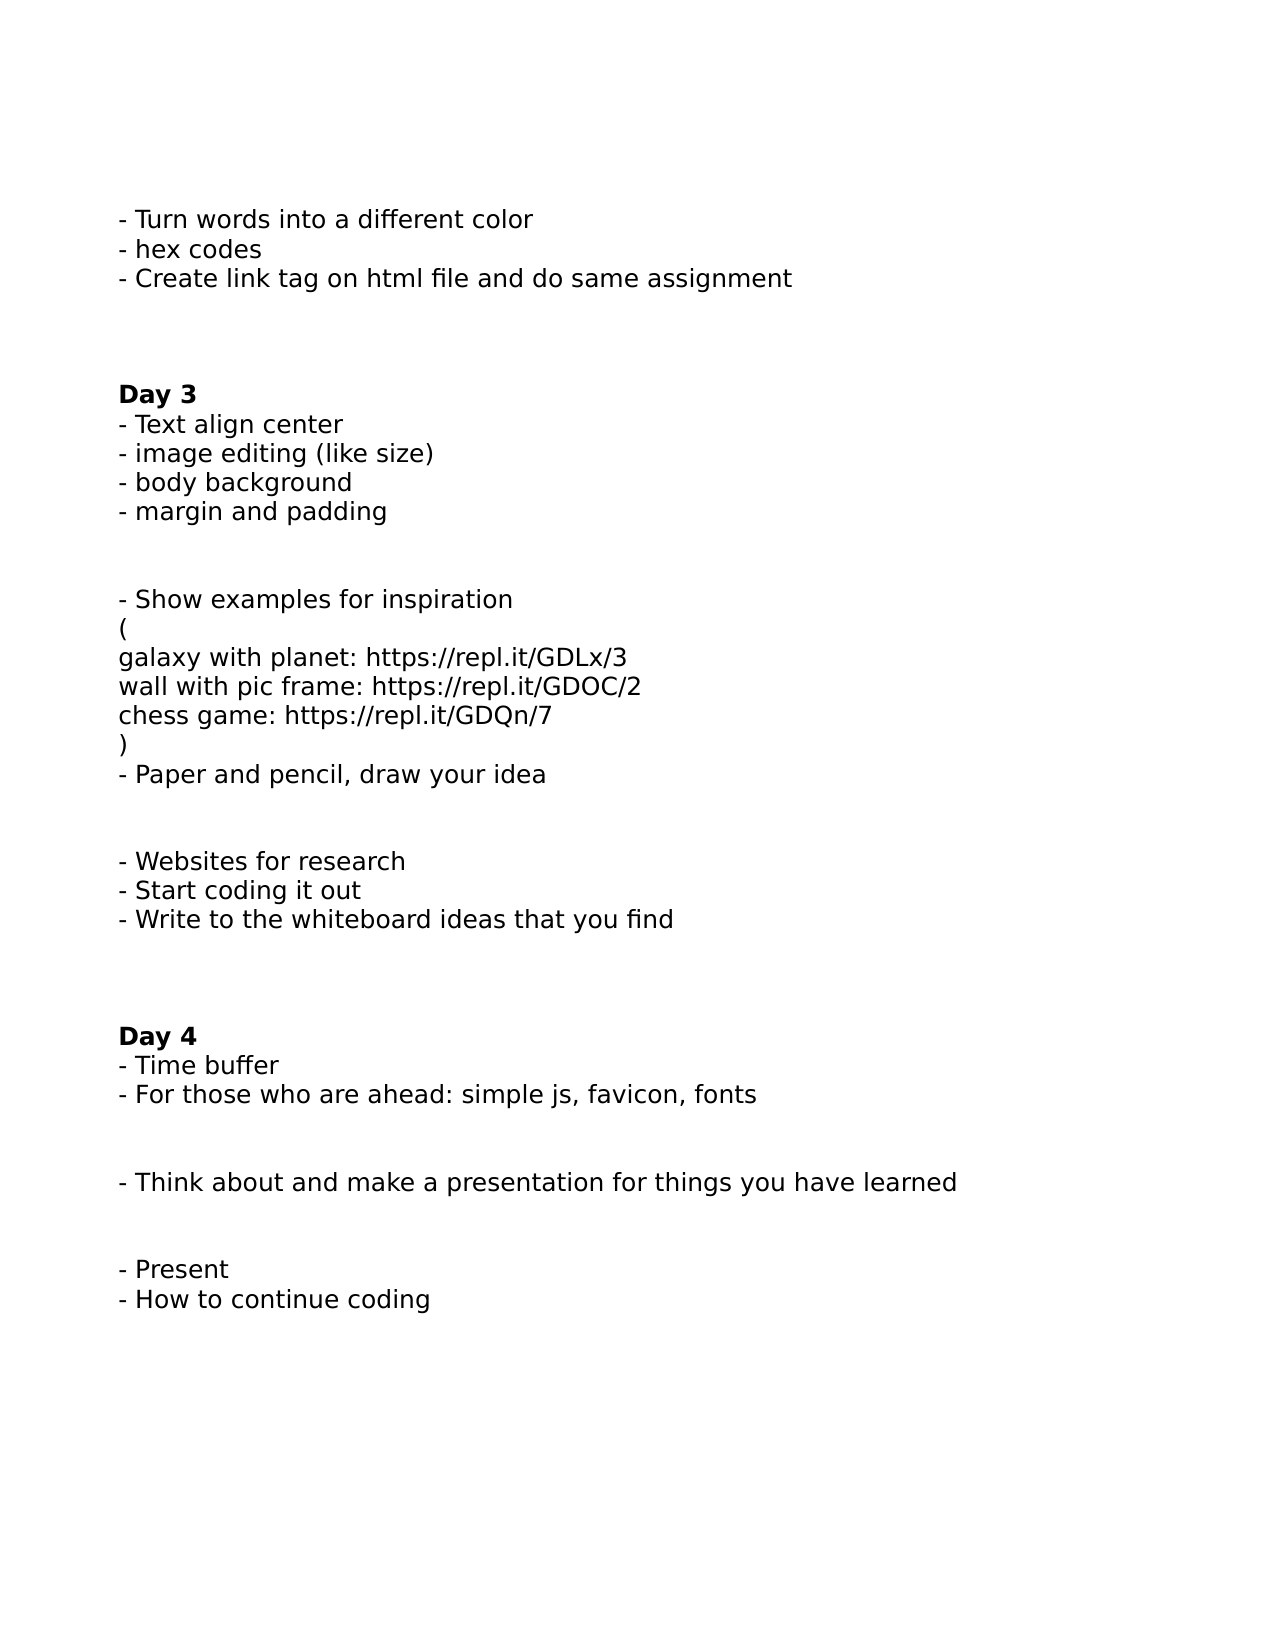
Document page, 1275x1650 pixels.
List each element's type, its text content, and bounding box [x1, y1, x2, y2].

text - Start coding it out [118, 876, 1157, 906]
text - margin and padding [118, 497, 1157, 526]
text ) [118, 731, 1157, 760]
text - Show examples for inspiration [118, 585, 1157, 614]
text Day 4 [118, 1022, 1157, 1051]
text chess game: https://repl.it/GDQn/7 [118, 701, 1157, 731]
text Day 3 [118, 381, 1157, 410]
text - Text align center [118, 410, 1157, 439]
text - image editing (like size) [118, 439, 1157, 468]
text - For those who are ahead: simple js, favicon, fonts [118, 1081, 1157, 1110]
text wall with pic frame: https://repl.it/GDOC/2 [118, 672, 1157, 701]
text - hex codes [118, 235, 1157, 264]
text - How to continue coding [118, 1285, 1157, 1314]
text - Present [118, 1256, 1157, 1285]
text - Turn words into a different color [118, 206, 1157, 235]
text - Create link tag on html file and do same assignment [118, 264, 1157, 293]
text - Time buffer [118, 1051, 1157, 1081]
text galaxy with planet: https://repl.it/GDLx/3 [118, 643, 1157, 672]
text - body background [118, 468, 1157, 497]
text - Websites for research [118, 847, 1157, 876]
text - Write to the whiteboard ideas that you find [118, 906, 1157, 935]
text ( [118, 614, 1157, 643]
text - Paper and pencil, draw your idea [118, 760, 1157, 789]
text - Think about and make a presentation for things you have learned [118, 1168, 1157, 1197]
